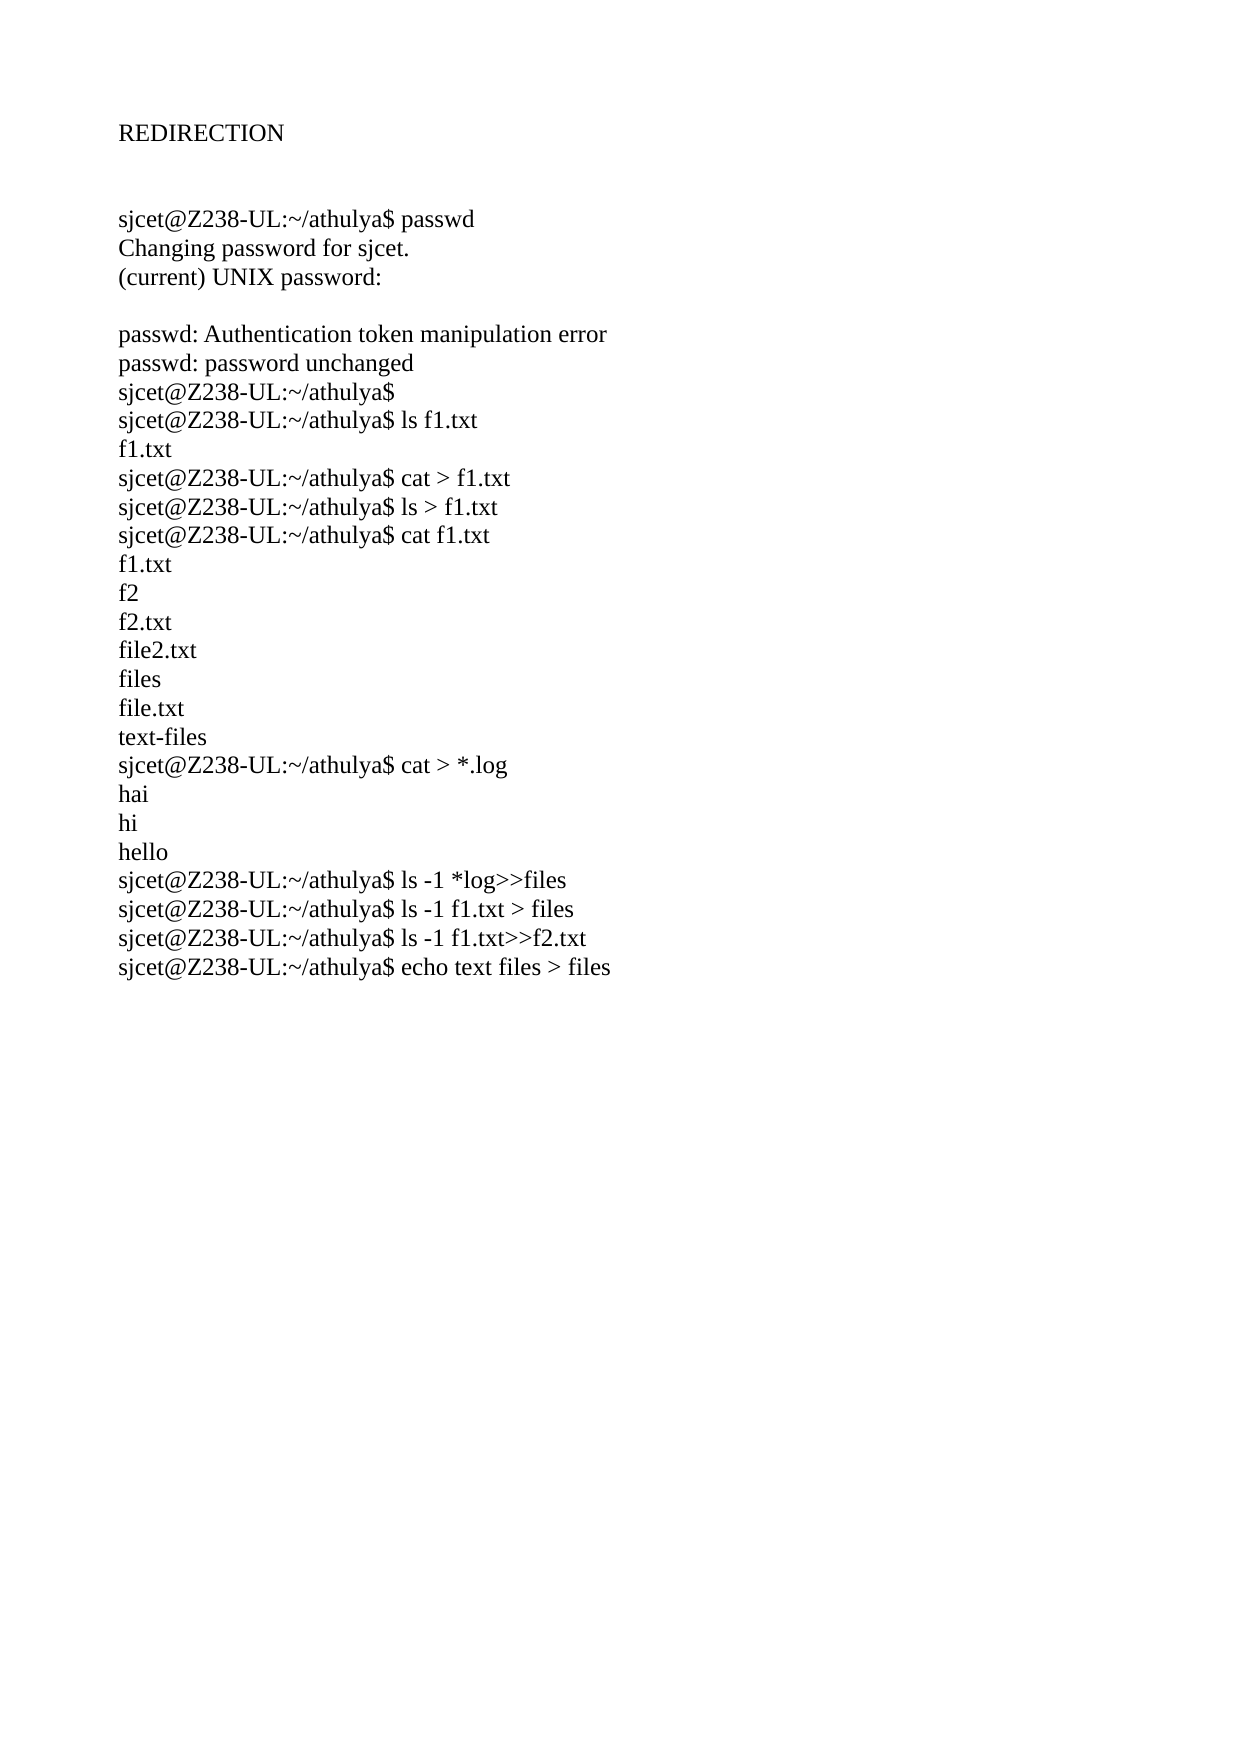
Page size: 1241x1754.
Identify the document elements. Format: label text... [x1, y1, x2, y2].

text file2.txt [118, 636, 1122, 664]
text passwd: password unchanged [118, 348, 1122, 377]
text file.txt [118, 693, 1122, 722]
text hi [118, 808, 1122, 837]
text f2 [118, 578, 1122, 607]
text sjcet@Z238-UL:~/athulya$ ls f1.txt [118, 406, 1122, 434]
text files [118, 664, 1122, 693]
text f2.txt [118, 607, 1122, 636]
text sjcet@Z238-UL:~/athulya$ cat > f1.txt [118, 463, 1122, 492]
text sjcet@Z238-UL:~/athulya$ echo text files > files [118, 952, 1122, 981]
text text-files [118, 722, 1122, 751]
text sjcet@Z238-UL:~/athulya$ [118, 377, 1122, 406]
text hai [118, 779, 1122, 808]
text (current) UNIX password: [118, 262, 1122, 291]
text Changing password for sjcet. [118, 233, 1122, 262]
text sjcet@Z238-UL:~/athulya$ ls > f1.txt [118, 492, 1122, 521]
text hello [118, 837, 1122, 866]
text f1.txt [118, 549, 1122, 578]
text sjcet@Z238-UL:~/athulya$ ls -1 f1.txt > files [118, 894, 1122, 923]
text sjcet@Z238-UL:~/athulya$ cat f1.txt [118, 521, 1122, 549]
text sjcet@Z238-UL:~/athulya$ cat > *.log [118, 751, 1122, 779]
text sjcet@Z238-UL:~/athulya$ passwd [118, 204, 1122, 233]
text f1.txt [118, 434, 1122, 463]
text sjcet@Z238-UL:~/athulya$ ls -1 f1.txt>>f2.txt [118, 923, 1122, 952]
text REDIRECTION [118, 118, 1122, 147]
text sjcet@Z238-UL:~/athulya$ ls -1 *log>>files [118, 866, 1122, 894]
text passwd: Authentication token manipulation error [118, 319, 1122, 348]
